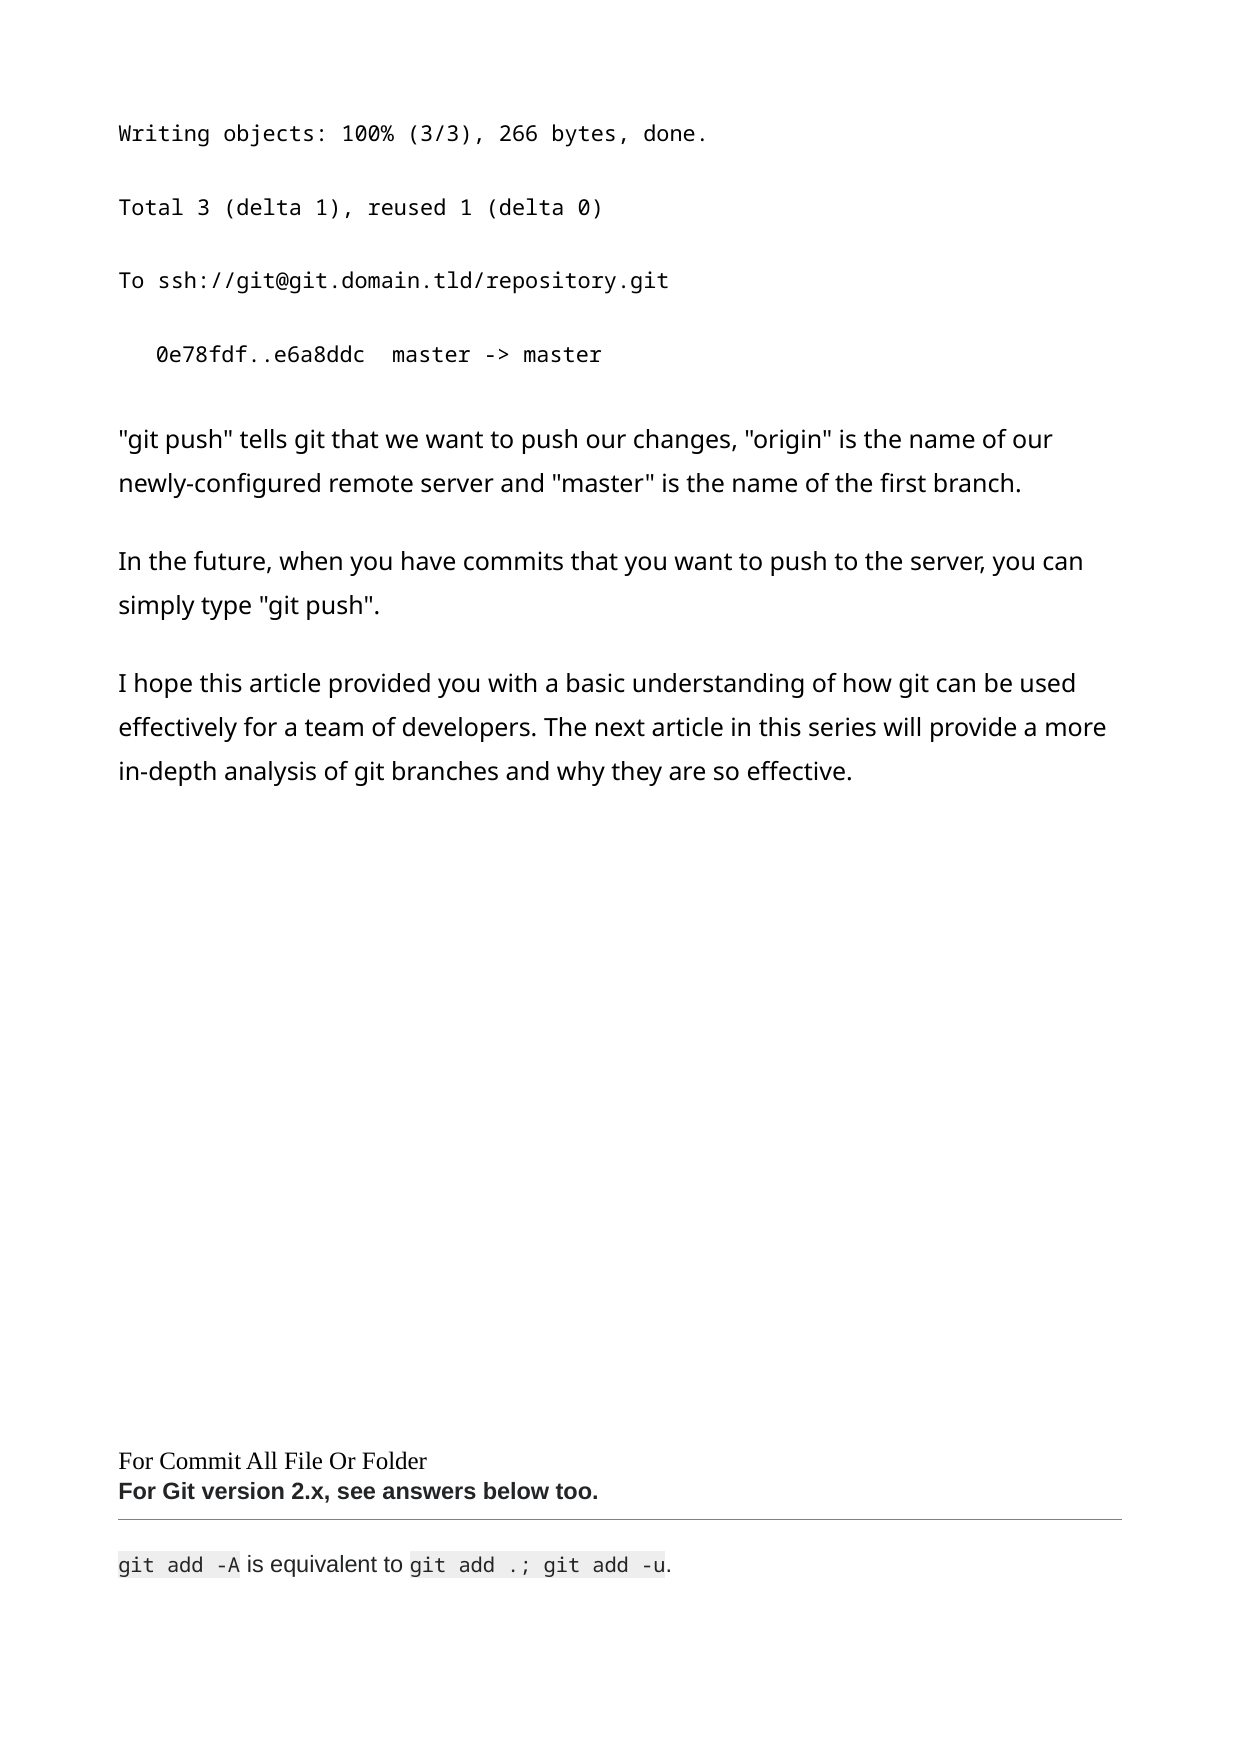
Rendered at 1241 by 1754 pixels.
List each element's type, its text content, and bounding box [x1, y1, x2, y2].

text Total 3 (delta 1), reused 1 (delta 0) [118, 192, 1122, 221]
text To ssh://git@git.domain.tld/repository.git [118, 265, 1122, 295]
text Writing objects: 100% (3/3), 266 bytes, done. [118, 118, 1122, 148]
text git add -A is equivalent to git add .; git add -u. [118, 1549, 1122, 1578]
text For Git version 2.x, see answers below too. [118, 1475, 1122, 1504]
text For Commit All File Or Folder [118, 1445, 1122, 1475]
text I hope this article provided you with a basic understanding of how git can be used effectively for a team of developers. The next article in this series will provide a more in-depth analysis of git branches and why they are so effective. [118, 656, 1122, 787]
text "git push" tells git that we want to push our changes, "origin" is the name of our newly-configured remote server and "master" is the name of the first branch. [118, 412, 1122, 500]
text 0e78fdf..e6a8ddc master -> master [118, 339, 1122, 368]
text In the future, when you have commits that you want to push to the server, you can simply type "git push". [118, 534, 1122, 622]
